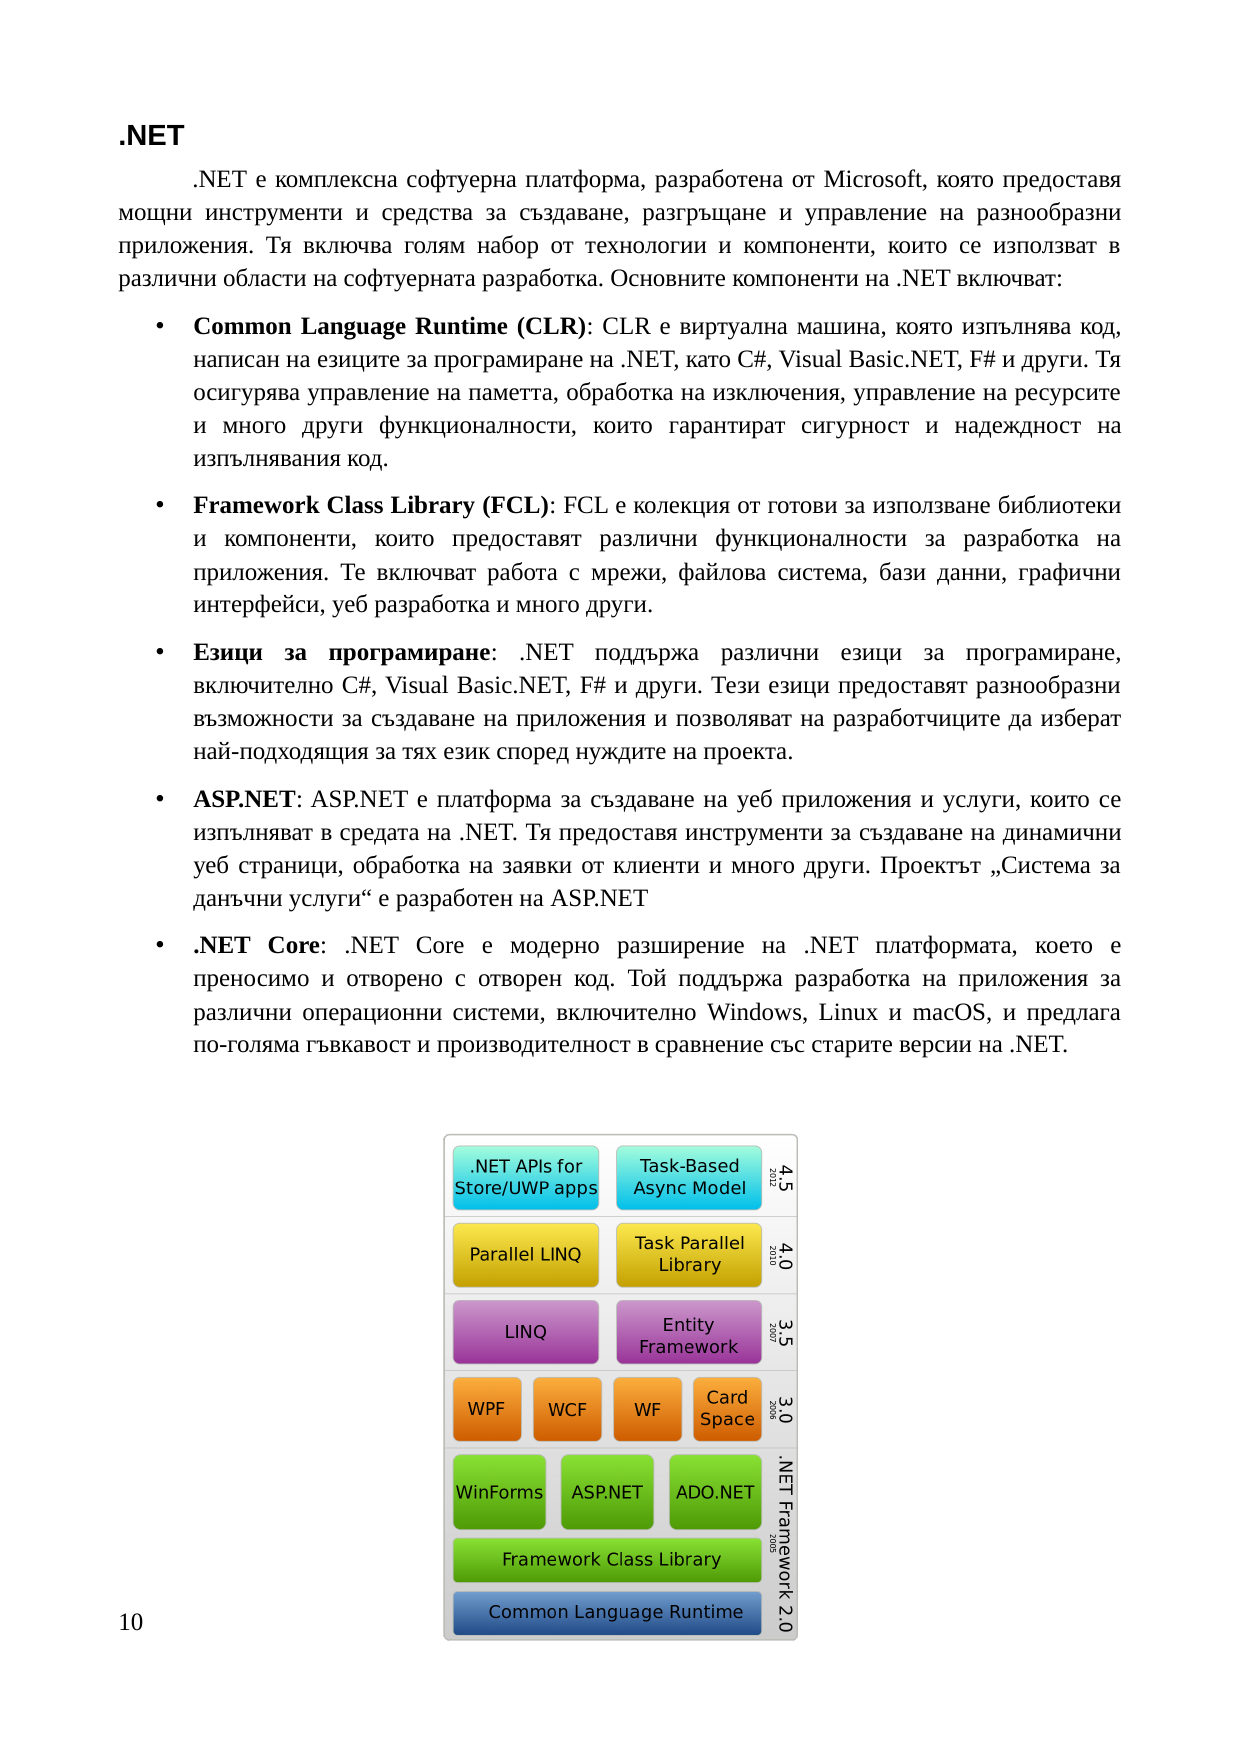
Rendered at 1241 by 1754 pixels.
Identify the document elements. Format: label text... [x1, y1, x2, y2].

list Common Language Runtime (CLR): CLR е виртуална машина, която изпълнява код, написан на езиците за програмиране на .NET, като C#, Visual Basic.NET, F# и други. Тя осигурява управление на паметта, обработка на изключения, управление на ресурсите и много други функционалности, които гарантират сигурност и надеждност на изпълнявания код. [156, 311, 1122, 472]
text .NET е комплексна софтуерна платформа, разработена от Microsoft, която предоставя мощни инструменти и средства за създаване, разгръщане и управление на разнообразни приложения. Тя включва голям набор от технологии и компоненти, които се използват в различни области на софтуерната разработка. Основните компоненти на .NET включват: [118, 164, 1122, 292]
list Езици за програмиране: .NET поддържа различни езици за програмиране, включително C#, Visual Basic.NET, F# и други. Тези езици предоставят разнообразни възможности за създаване на приложения и позволяват на разработчиците да изберат най-подходящия за тях език според нуждите на проекта. [156, 637, 1122, 765]
list .NET Core: .NET Core е модерно разширение на .NET платформата, което е преносимо и отворено с отворен код. Той поддържа разработка на приложения за различни операционни системи, включително Windows, Linux и macOS, и предлага по-голяма гъвкавост и производителност в сравнение със старите версии на .NET. [156, 931, 1122, 1058]
subtitle .NET [118, 118, 1122, 152]
list Framework Class Library (FCL): FCL е колекция от готови за използване библиотеки и компоненти, които предоставят различни функционалности за разработка на приложения. Те включват работа с мрежи, файлова система, бази данни, графични интерфейси, уеб разработка и много други. [156, 491, 1122, 618]
list ASP.NET: ASP.NET е платформа за създаване на уеб приложения и услуги, които се изпълняват в средата на .NET. Тя предоставя инструменти за създаване на динамични уеб страници, обработка на заявки от клиенти и много други. Проектът „Система за данъчни услуги“ е разработен на ASP.NET [156, 784, 1122, 912]
picture [422, 1124, 819, 1653]
